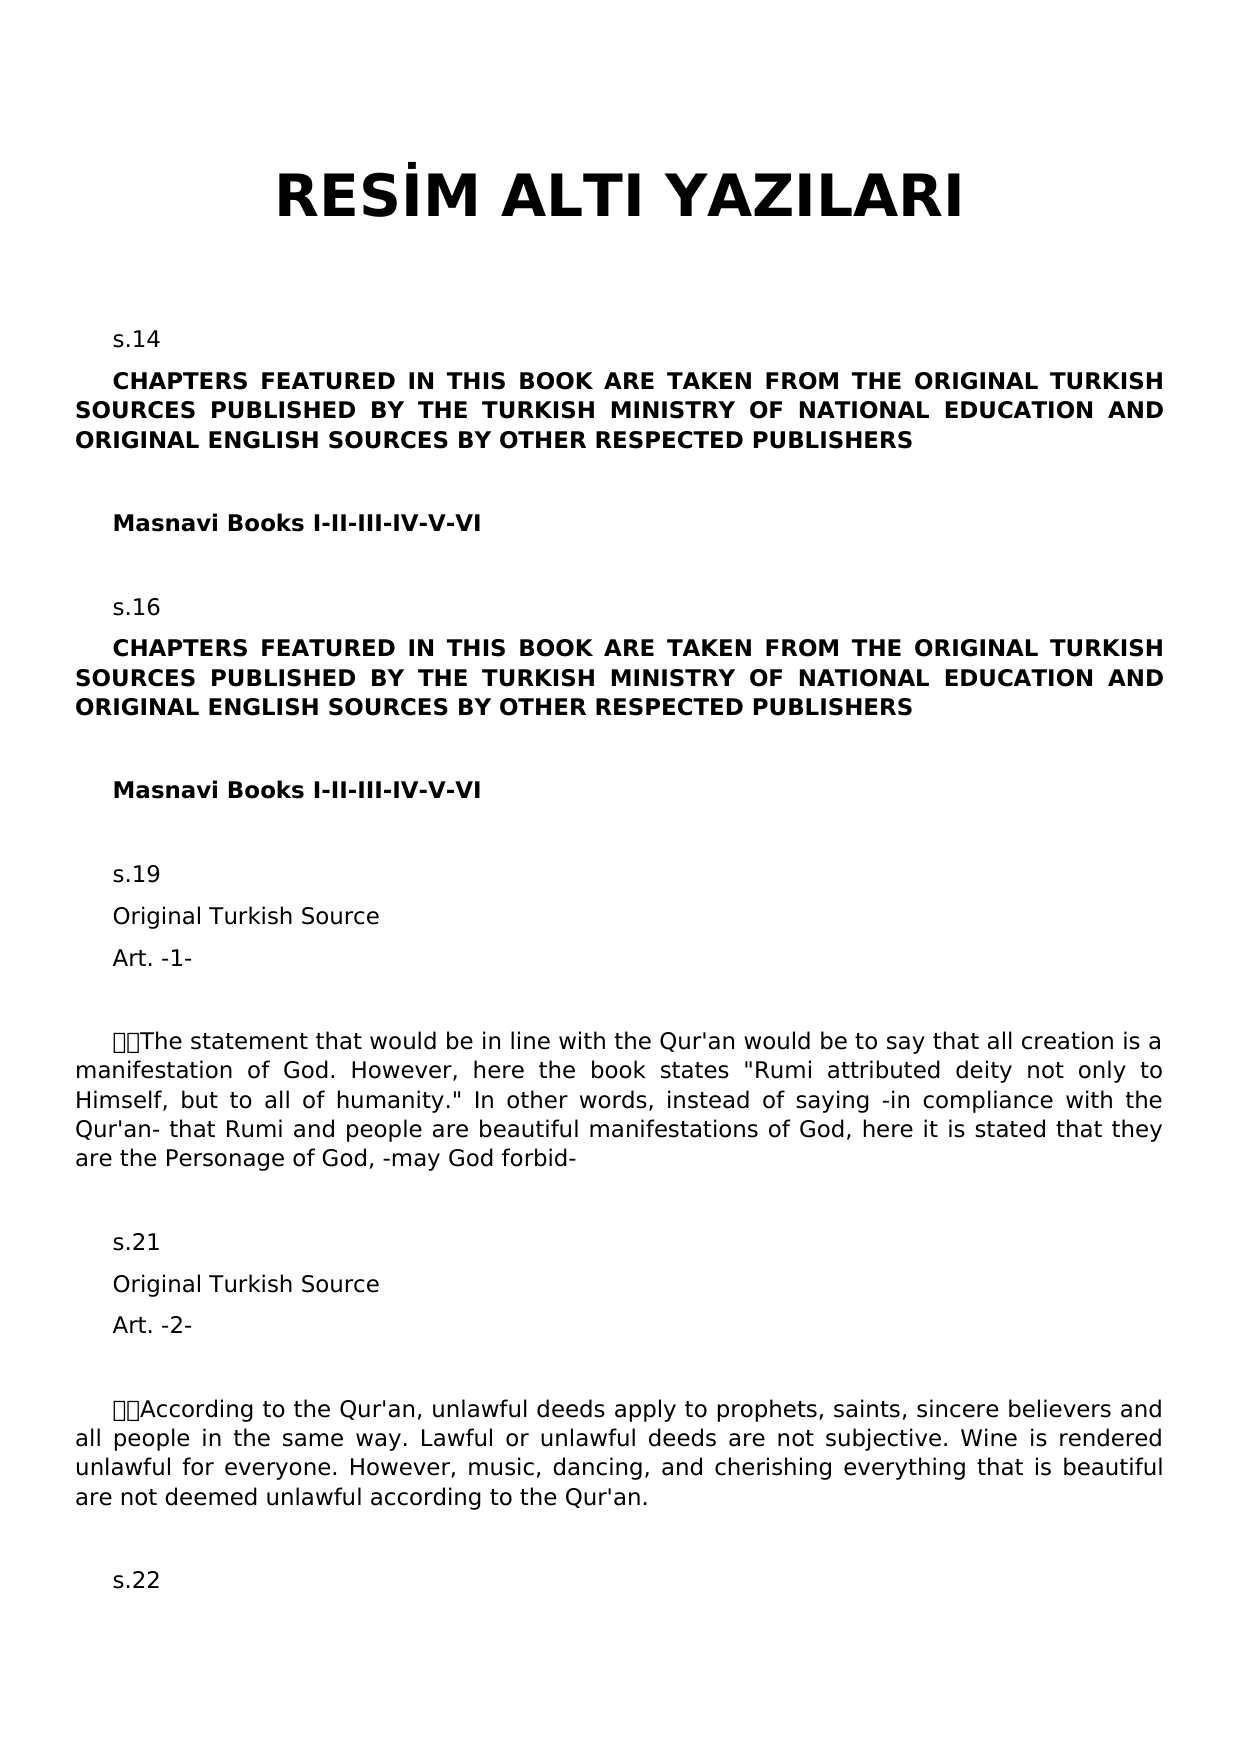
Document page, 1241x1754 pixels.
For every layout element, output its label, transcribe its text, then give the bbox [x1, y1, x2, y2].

text Original Turkish Source [75, 903, 1165, 930]
text According to the Qur'an, unlawful deeds apply to prophets, saints, sincere believers and all people in the same way. Lawful or unlawful deeds are not subjective. Wine is rendered unlawful for everyone. However, music, dancing, and cherishing everything that is beautiful are not deemed unlawful according to the Qur'an. [75, 1396, 1165, 1511]
text s.19 [75, 861, 1165, 888]
text Art. -2- [75, 1312, 1165, 1339]
text s.21 [75, 1229, 1165, 1256]
text s.22 [75, 1567, 1165, 1594]
text s.16 [75, 594, 1165, 621]
text Art. -1- [75, 945, 1165, 971]
text Original Turkish Source [75, 1271, 1165, 1297]
text Masnavi Books I-II-III-IV-V-VI [75, 778, 1165, 804]
text Masnavi Books I-II-III-IV-V-VI [75, 510, 1165, 537]
text CHAPTERS FEATURED IN THIS BOOK ARE TAKEN FROM THE ORIGINAL TURKISH SOURCES PUBLISHED BY THE TURKISH MINISTRY OF NATIONAL EDUCATION AND ORIGINAL ENGLISH SOURCES BY OTHER RESPECTED PUBLISHERS [75, 368, 1165, 453]
subtitle RESİM ALTI YAZILARI [75, 162, 1165, 230]
text The statement that would be in line with the Qur'an would be to say that all creation is a manifestation of God. However, here the book states "Rumi attributed deity not only to Himself, but to all of humanity." In other words, instead of saying -in compliance with the Qur'an- that Rumi and people are beautiful manifestations of God, here it is stated that they are the Personage of God, -may God forbid- [75, 1028, 1165, 1172]
text s.14 [75, 326, 1165, 353]
text CHAPTERS FEATURED IN THIS BOOK ARE TAKEN FROM THE ORIGINAL TURKISH SOURCES PUBLISHED BY THE TURKISH MINISTRY OF NATIONAL EDUCATION AND ORIGINAL ENGLISH SOURCES BY OTHER RESPECTED PUBLISHERS [75, 636, 1165, 721]
